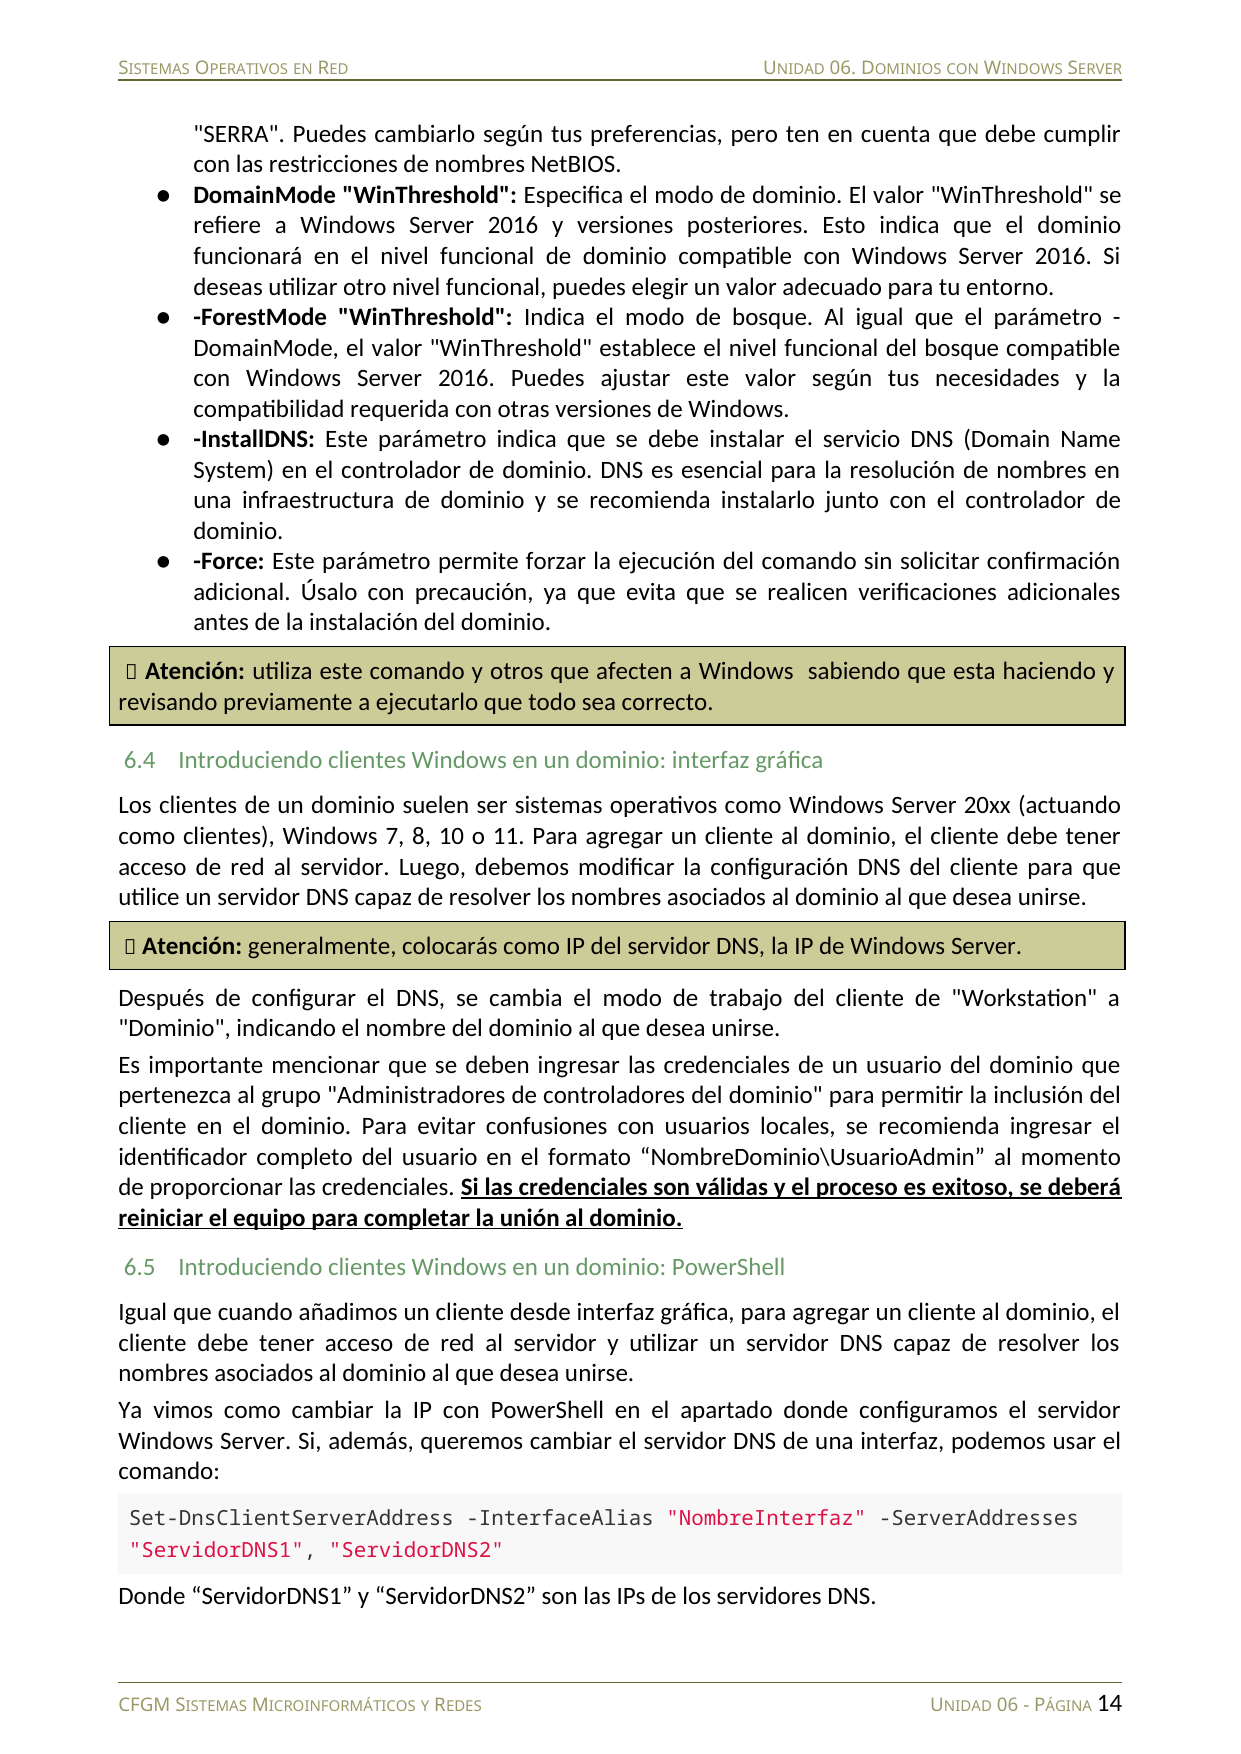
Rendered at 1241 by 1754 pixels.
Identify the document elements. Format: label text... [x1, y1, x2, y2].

text ❕ Atención: generalmente, colocarás como IP del servidor DNS, la IP de Windows Server. [110, 922, 1124, 969]
text Donde “ServidorDNS1” y “ServidorDNS2” son las IPs de los servidores DNS. [118, 1580, 1122, 1611]
table_header Set-DnsClientServerAddress -InterfaceAlias "NombreInterfaz" -ServerAddresses "ServidorDNS1", "ServidorDNS2" [118, 1493, 1122, 1574]
list "SERRA". Puedes cambiarlo según tus preferencias, pero ten en cuenta que debe cumplir con las restricciones de nombres NetBIOS. [156, 118, 1122, 179]
text Ya vimos como cambiar la IP con PowerShell en el apartado donde configuramos el servidor Windows Server. Si, además, queremos cambiar el servidor DNS de una interfaz, podemos usar el comando: [118, 1394, 1122, 1486]
text Después de configurar el DNS, se cambia el modo de trabajo del cliente de "Workstation" a "Dominio", indicando el nombre del dominio al que desea unirse. [118, 982, 1122, 1043]
list DomainMode "WinThreshold": Especifica el modo de dominio. El valor "WinThreshold" se refiere a Windows Server 2016 y versiones posteriores. Esto indica que el dominio funcionará en el nivel funcional de dominio compatible con Windows Server 2016. Si deseas utilizar otro nivel funcional, puedes elegir un valor adecuado para tu entorno. [156, 179, 1122, 301]
list -ForestMode "WinThreshold": Indica el modo de bosque. Al igual que el parámetro -DomainMode, el valor "WinThreshold" establece el nivel funcional del bosque compatible con Windows Server 2016. Puedes ajustar este valor según tus necesidades y la compatibilidad requerida con otras versiones de Windows. [156, 301, 1122, 423]
text Los clientes de un dominio suelen ser sistemas operativos como Windows Server 20xx (actuando como clientes), Windows 7, 8, 10 o 11. Para agregar un cliente al dominio, el cliente debe tener acceso de red al servidor. Luego, debemos modificar la configuración DNS del cliente para que utilice un servidor DNS capaz de resolver los nombres asociados al dominio al que desea unirse. [118, 790, 1122, 912]
text Es importante mencionar que se deben ingresar las credenciales de un usuario del dominio que pertenezca al grupo "Administradores de controladores del dominio" para permitir la inclusión del cliente en el dominio. Para evitar confusiones con usuarios locales, se recomienda ingresar el identificador completo del usuario en el formato “NombreDominio\UsuarioAdmin” al momento de proporcionar las credenciales. Si las credenciales son válidas y el proceso es exitoso, se deberá reiniciar el equipo para completar la unión al dominio. [118, 1049, 1122, 1232]
subtitle Introduciendo clientes Windows en un dominio: interfaz gráfica [118, 744, 1122, 775]
text ❕ Atención: utiliza este comando y otros que afecten a Windows sabiendo que esta haciendo y revisando previamente a ejecutarlo que todo sea correcto. [110, 647, 1124, 724]
subtitle Introduciendo clientes Windows en un dominio: PowerShell [118, 1251, 1122, 1282]
text Igual que cuando añadimos un cliente desde interfaz gráfica, para agregar un cliente al dominio, el cliente debe tener acceso de red al servidor y utilizar un servidor DNS capaz de resolver los nombres asociados al dominio al que desea unirse. [118, 1296, 1122, 1388]
list -InstallDNS: Este parámetro indica que se debe instalar el servicio DNS (Domain Name System) en el controlador de dominio. DNS es esencial para la resolución de nombres en una infraestructura de dominio y se recomienda instalarlo junto con el controlador de dominio. [156, 423, 1122, 545]
list -Force: Este parámetro permite forzar la ejecución del comando sin solicitar confirmación adicional. Úsalo con precaución, ya que evita que se realicen verificaciones adicionales antes de la instalación del dominio. [156, 545, 1122, 637]
